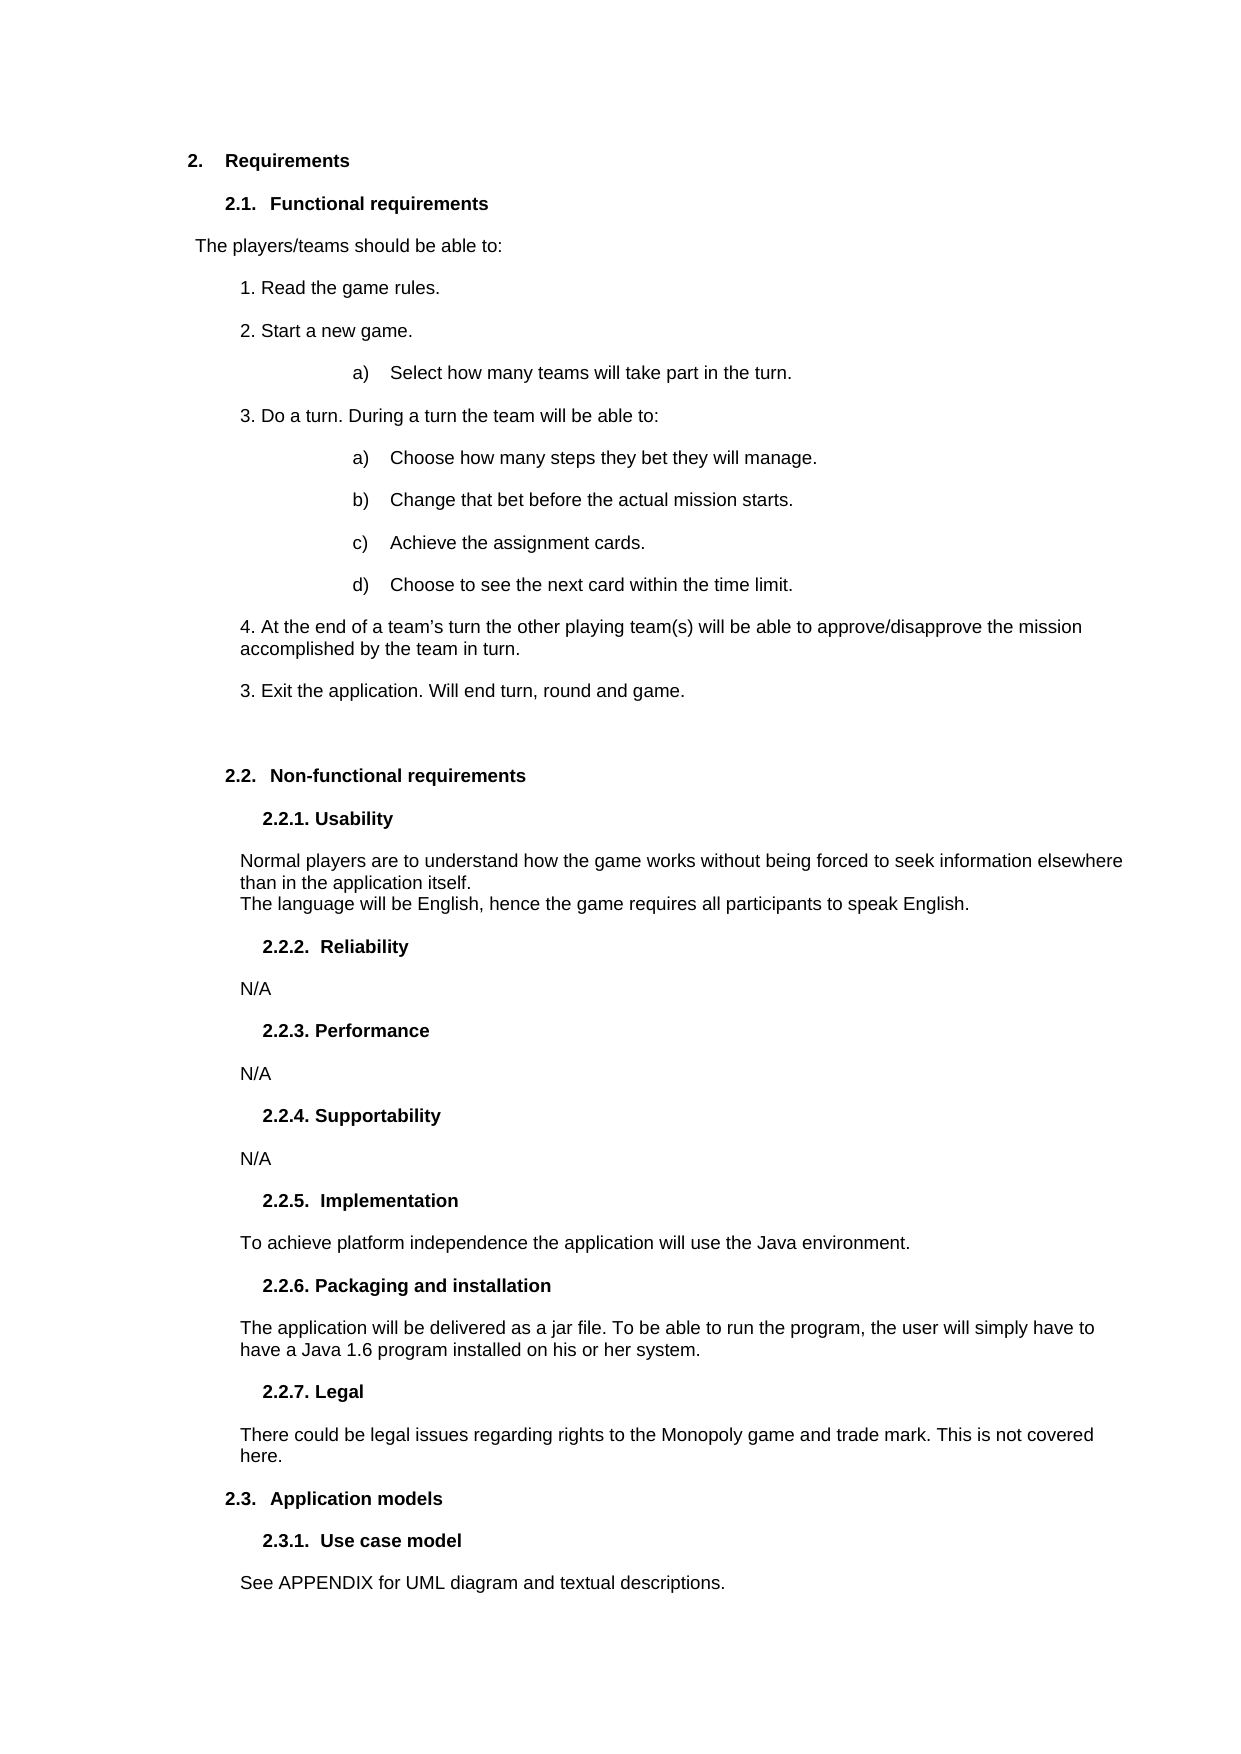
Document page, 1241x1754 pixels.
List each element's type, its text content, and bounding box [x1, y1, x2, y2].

list Legal [262, 1381, 1128, 1402]
list 1. Read the game rules. [240, 277, 1128, 299]
list Implementation [262, 1190, 1128, 1211]
list N/A [240, 1147, 1128, 1169]
list Achieve the assignment cards. [352, 532, 1128, 553]
list Reliability [262, 935, 1128, 957]
list Change that bet before the actual mission starts. [352, 489, 1128, 511]
list Requirements [187, 150, 1128, 172]
list Functional requirements [225, 192, 1128, 214]
list Non-functional requirements [225, 765, 1128, 787]
list Performance [262, 1020, 1128, 1042]
list Choose how many steps they bet they will manage. [352, 447, 1128, 468]
list Choose to see the next card within the time limit. [352, 574, 1128, 596]
list N/A [240, 1063, 1128, 1084]
list The players/teams should be able to: [195, 235, 1128, 256]
list Use case model [262, 1530, 1128, 1551]
list The application will be delivered as a jar file. To be able to run the program, the user will simply have to have a Java 1.6 program installed on his or her system. [240, 1317, 1128, 1360]
text 3. Do a turn. During a turn the team will be able to: [240, 404, 1128, 426]
list Normal players are to understand how the game works without being forced to seek information elsewhere than in the application itself. The language will be English, hence the game requires all participants to speak English. [240, 850, 1128, 914]
list Select how many teams will take part in the turn. [352, 362, 1128, 383]
list 2. Start a new game. [240, 319, 1128, 341]
list Application models [225, 1487, 1128, 1509]
list Usability [262, 807, 1128, 829]
list N/A [240, 978, 1128, 999]
text 4. At the end of a team’s turn the other playing team(s) will be able to approve/disapprove the mission accomplished by the team in turn. [240, 616, 1128, 659]
list There could be legal issues regarding rights to the Monopoly game and trade mark. This is not covered here. [240, 1423, 1128, 1466]
list See APPENDIX for UML diagram and textual descriptions. [240, 1572, 1128, 1594]
list Packaging and installation [262, 1274, 1128, 1296]
list Supportability [262, 1105, 1128, 1127]
list To achieve platform independence the application will use the Java environment. [240, 1232, 1128, 1254]
list 3. Exit the application. Will end turn, round and game. [240, 680, 1128, 702]
